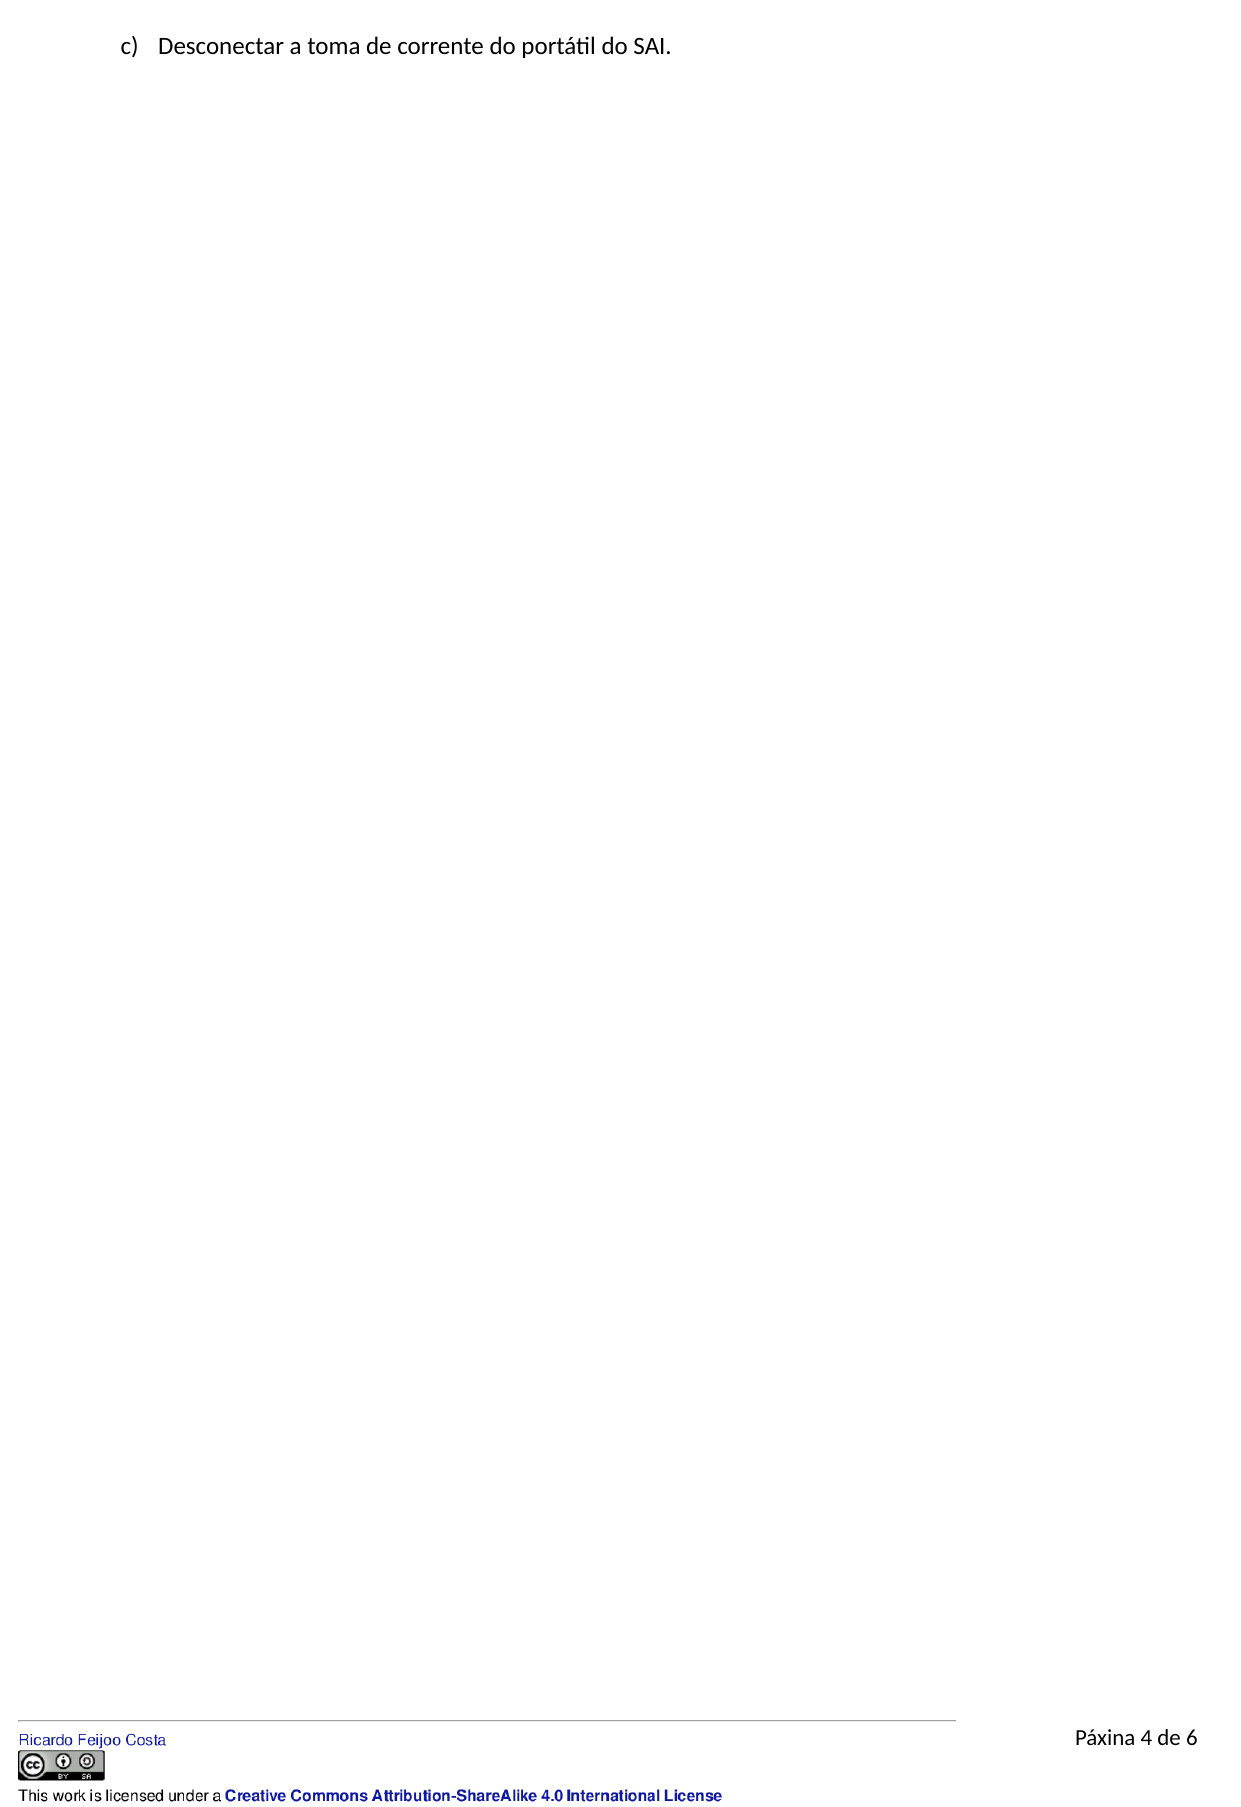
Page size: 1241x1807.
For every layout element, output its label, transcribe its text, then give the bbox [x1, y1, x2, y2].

picture [8, 1715, 957, 1806]
list Desconectar a toma de corrente do portátil do SAI. [120, 30, 1197, 60]
